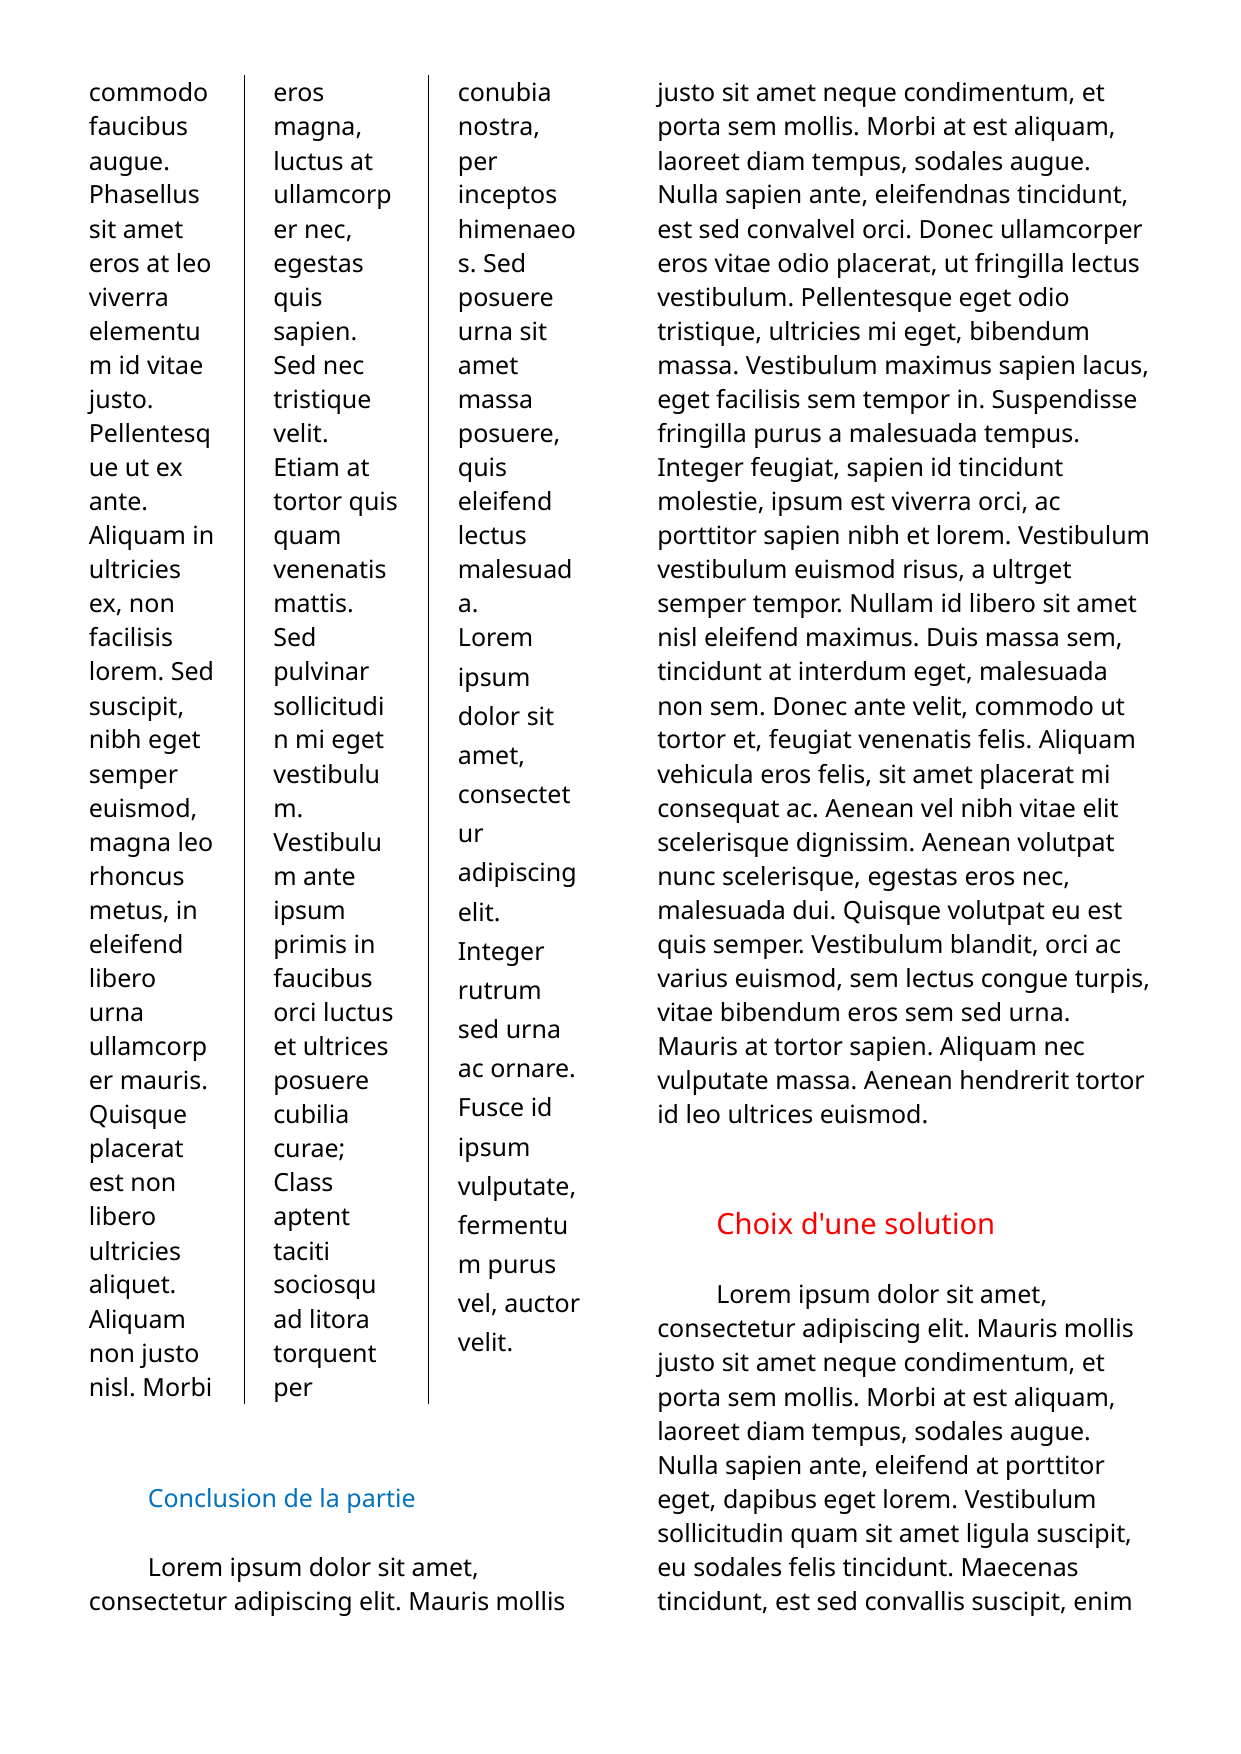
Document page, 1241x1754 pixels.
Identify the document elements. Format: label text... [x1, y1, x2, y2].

text commodo faucibus augue. Phasellus sit amet eros at leo viverra elementum id vitae justo. Pellentesque ut ex ante. Aliquam in ultricies ex, non facilisis lorem. Sed suscipit, nibh eget semper euismod, magna leo rhoncus metus, in eleifend libero urna ullamcorper mauris. Quisque placerat est non libero ultricies aliquet. Aliquam non justo nisl. Morbi [89, 75, 214, 1403]
subtitle Choix d'une solution [657, 1203, 1152, 1243]
text Lorem ipsum dolor sit amet, consectetur adipiscing elit. Mauris mollis justo sit amet neque condimentum, et porta sem mollis. Morbi at est aliquam, laoreet diam tempus, sodales augue. Nulla sapien ante, eleifend at porttitor eget, dapibus eget lorem. Vestibulum sollicitudin quam sit amet ligula suscipit, eu sodales felis tincidunt. Maecenas tincidunt, est sed convallis suscipit, enim [657, 1277, 1152, 1618]
text Lorem ipsum dolor sit amet, consectetur adipiscing elit. Integer rutrum sed urna ac ornare. Fusce id ipsum vulputate, fermentum purus vel, auctor velit. [458, 620, 583, 1359]
text Lorem ipsum dolor sit amet, consectetur adipiscing elit. Mauris mollis [89, 1549, 583, 1617]
text conubia nostra, per inceptos himenaeos. Sed posuere urna sit amet massa posuere, quis eleifend lectus malesuada. [458, 75, 583, 620]
subtitle Conclusion de la partie [89, 1481, 583, 1515]
text justo sit amet neque condimentum, et porta sem mollis. Morbi at est aliquam, laoreet diam tempus, sodales augue. Nulla sapien ante, eleifendnas tincidunt, est sed convalvel orci. Donec ullamcorper eros vitae odio placerat, ut fringilla lectus vestibulum. Pellentesque eget odio tristique, ultricies mi eget, bibendum massa. Vestibulum maximus sapien lacus, eget facilisis sem tempor in. Suspendisse fringilla purus a malesuada tempus. Integer feugiat, sapien id tincidunt molestie, ipsum est viverra orci, ac porttitor sapien nibh et lorem. Vestibulum vestibulum euismod risus, a ultrget semper tempor. Nullam id libero sit amet nisl eleifend maximus. Duis massa sem, tincidunt at interdum eget, malesuada non sem. Donec ante velit, commodo ut tortor et, feugiat venenatis felis. Aliquam vehicula eros felis, sit amet placerat mi consequat ac. Aenean vel nibh vitae elit scelerisque dignissim. Aenean volutpat nunc scelerisque, egestas eros nec, malesuada dui. Quisque volutpat eu est quis semper. Vestibulum blandit, orci ac varius euismod, sem lectus congue turpis, vitae bibendum eros sem sed urna. Mauris at tortor sapien. Aliquam nec vulputate massa. Aenean hendrerit tortor id leo ultrices euismod. [657, 75, 1152, 1131]
text eros magna, luctus at ullamcorper nec, egestas quis sapien. Sed nec tristique velit. Etiam at tortor quis quam venenatis mattis. Sed pulvinar sollicitudin mi eget vestibulum. Vestibulum ante ipsum primis in faucibus orci luctus et ultrices posuere cubilia curae; Class aptent taciti sociosqu ad litora torquent per [273, 75, 399, 1403]
